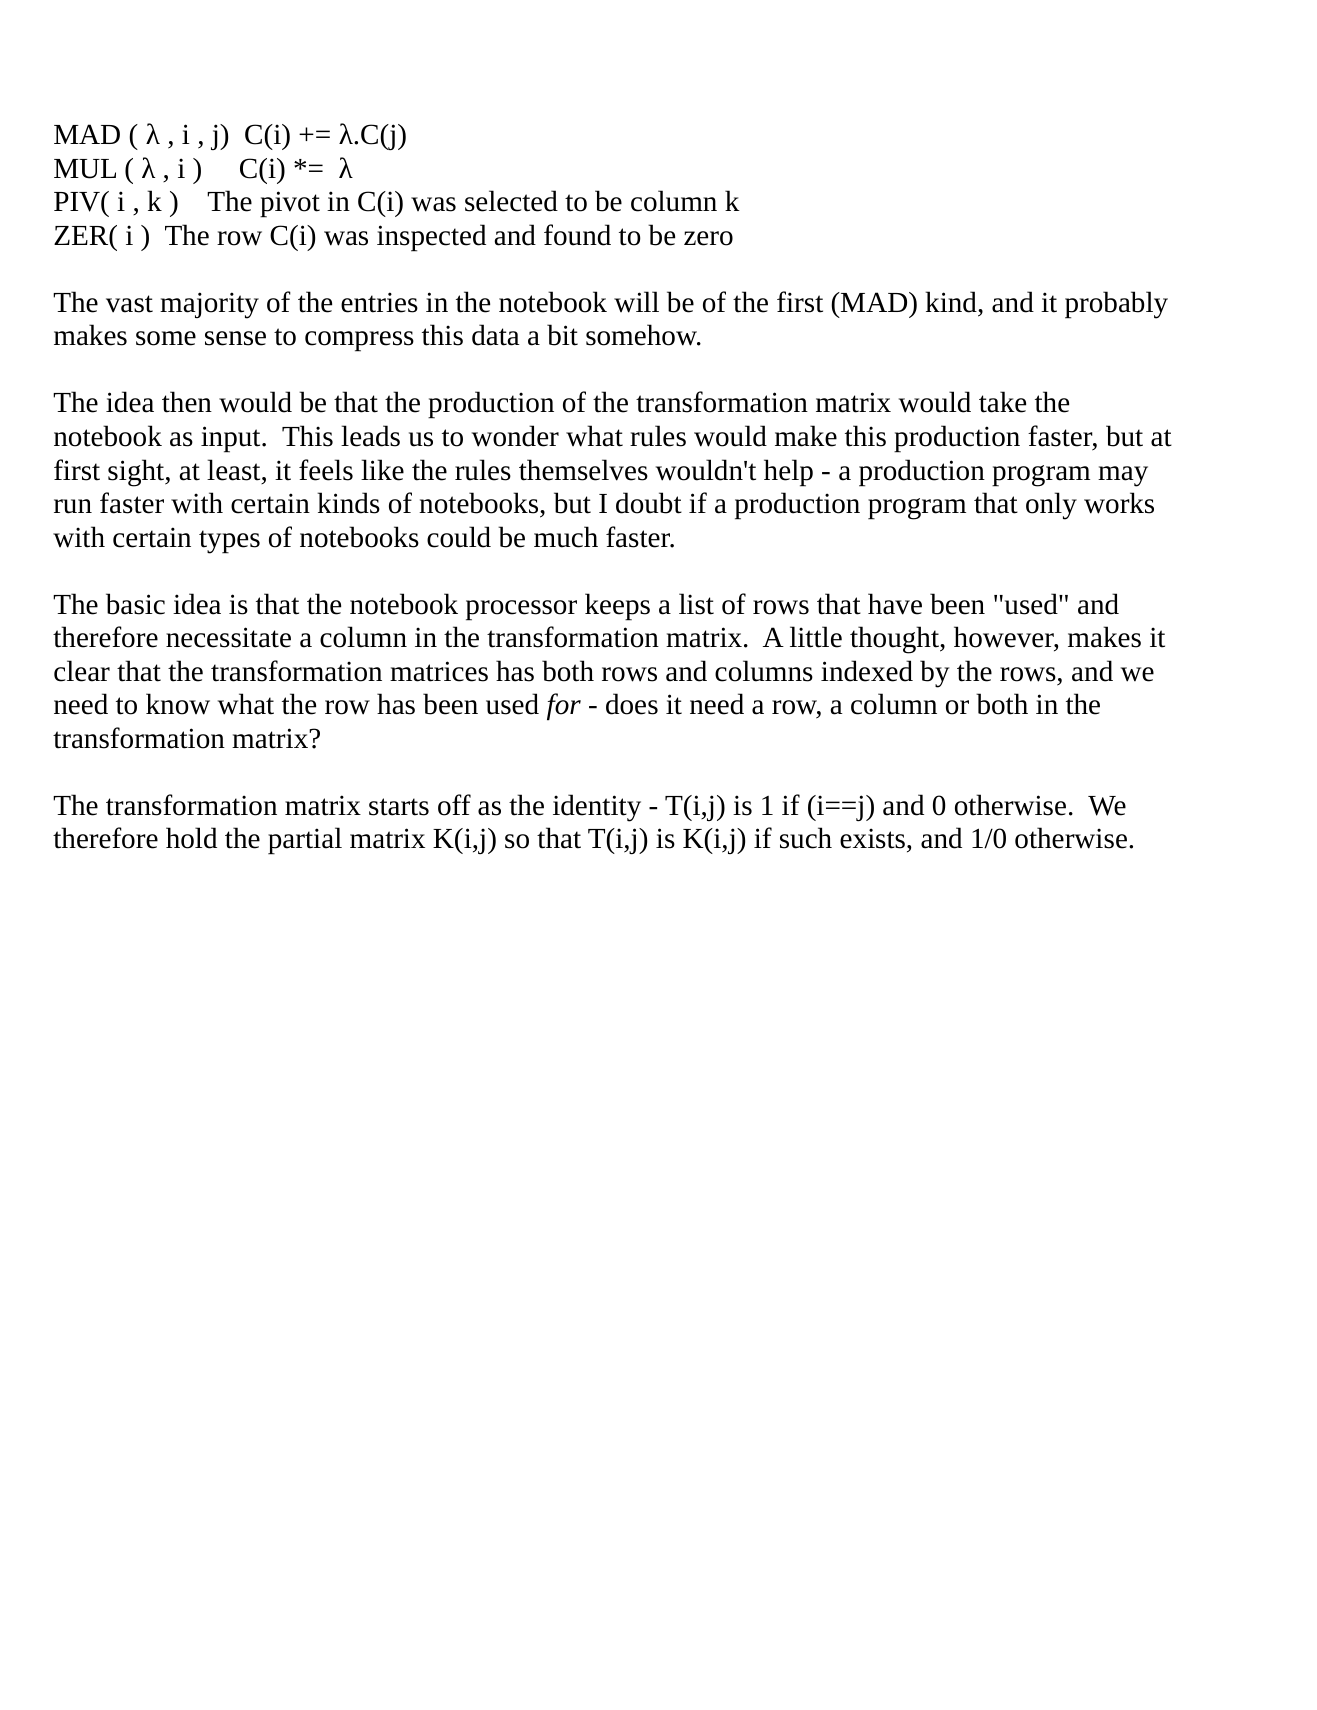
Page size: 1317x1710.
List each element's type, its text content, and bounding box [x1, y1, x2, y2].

text PIV( i , k ) The pivot in C(i) was selected to be column k [53, 184, 1174, 218]
text The basic idea is that the notebook processor keeps a list of rows that have been "used" and therefore necessitate a column in the transformation matrix. A little thought, however, makes it clear that the transformation matrices has both rows and columns indexed by the rows, and we need to know what the row has been used for - does it need a row, a column or both in the transformation matrix? [53, 587, 1174, 754]
text The vast majority of the entries in the notebook will be of the first (MAD) kind, and it probably makes some sense to compress this data a bit somehow. [53, 285, 1174, 352]
text The transformation matrix starts off as the identity - T(i,j) is 1 if (i==j) and 0 otherwise. We therefore hold the partial matrix K(i,j) so that T(i,j) is K(i,j) if such exists, and 1/0 otherwise. [53, 788, 1174, 855]
text The idea then would be that the production of the transformation matrix would take the notebook as input. This leads us to wonder what rules would make this production faster, but at first sight, at least, it feels like the rules themselves wouldn't help - a production program may run faster with certain kinds of notebooks, but I doubt if a production program that only works with certain types of notebooks could be much faster. [53, 386, 1174, 553]
text MAD ( λ , i , j) C(i) += λ.C(j) [53, 117, 1174, 151]
text MUL ( λ , i ) C(i) *= λ [53, 151, 1174, 184]
text ZER( i ) The row C(i) was inspected and found to be zero [53, 218, 1174, 251]
